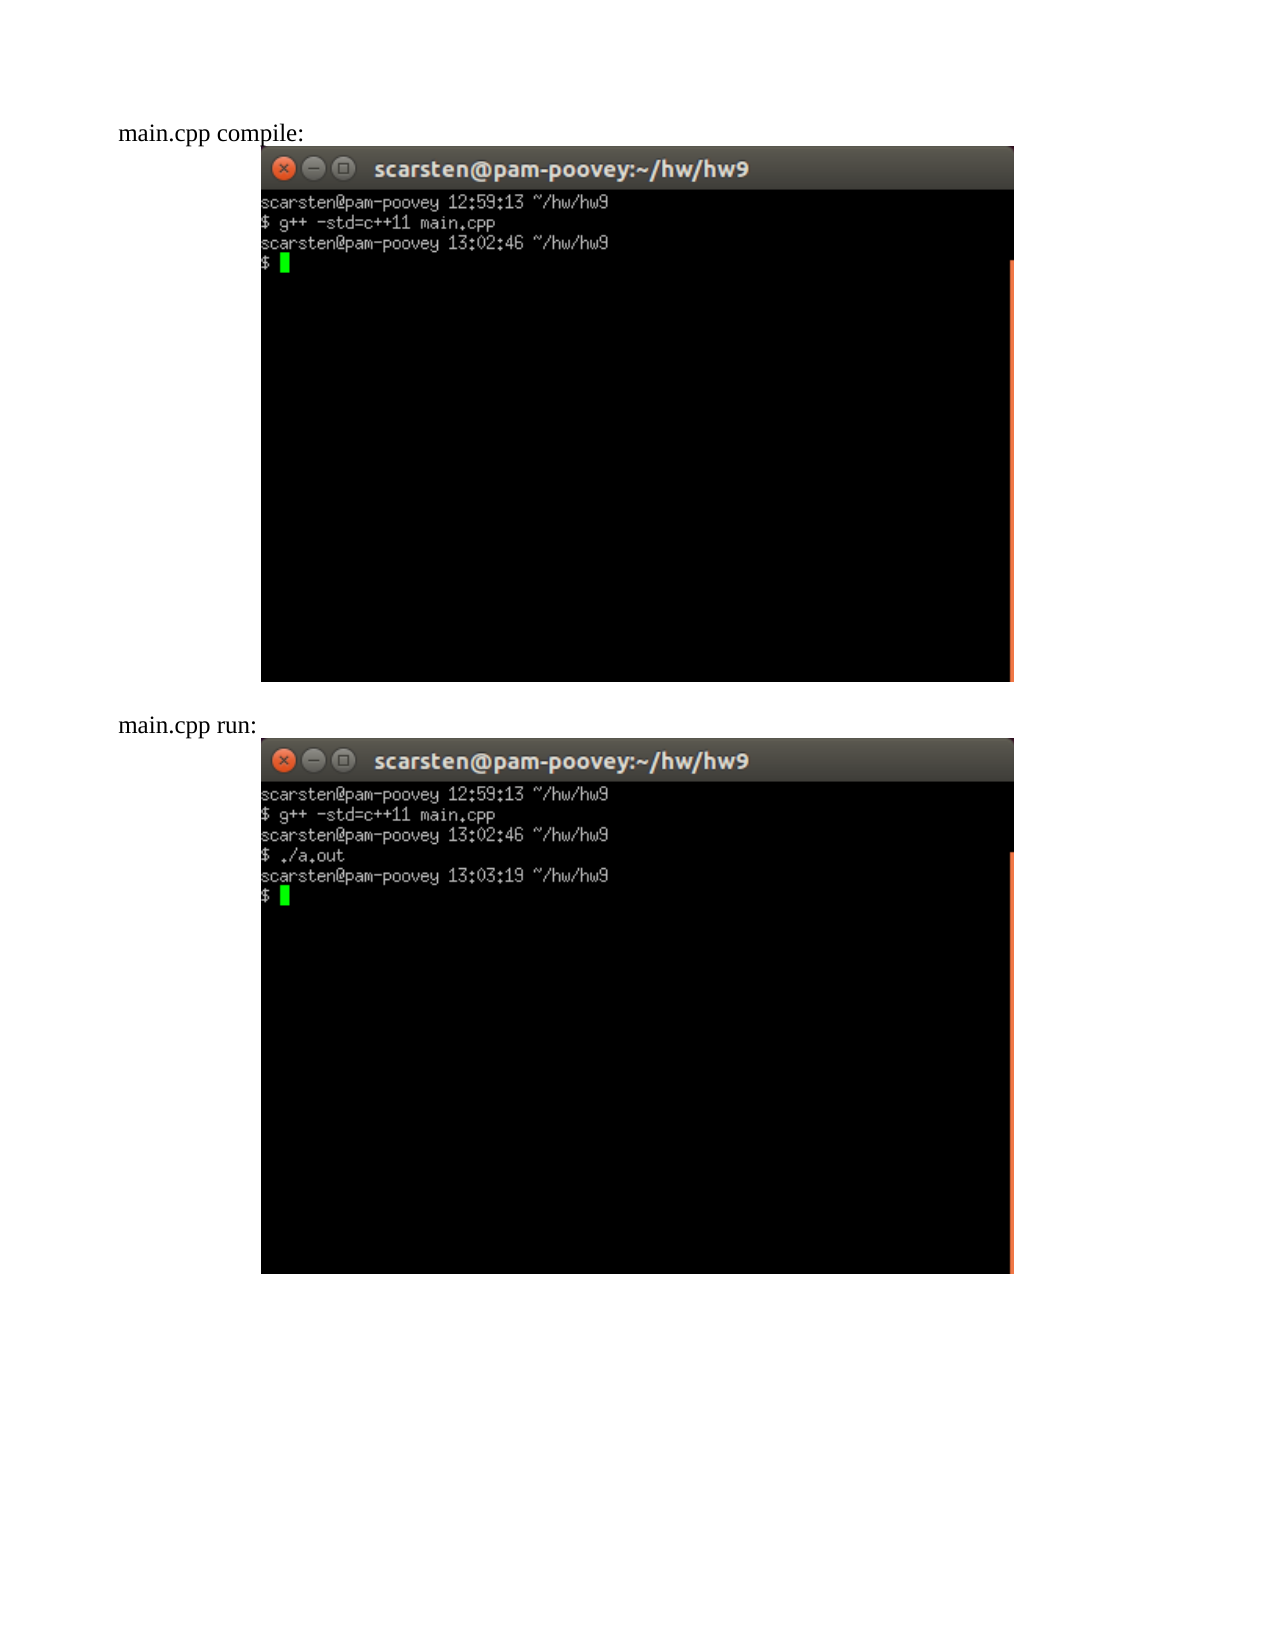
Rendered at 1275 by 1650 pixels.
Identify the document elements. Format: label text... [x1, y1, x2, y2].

text main.cpp run: [118, 710, 1157, 739]
picture [261, 146, 1014, 682]
text main.cpp compile: [118, 118, 1157, 147]
picture [261, 738, 1014, 1274]
